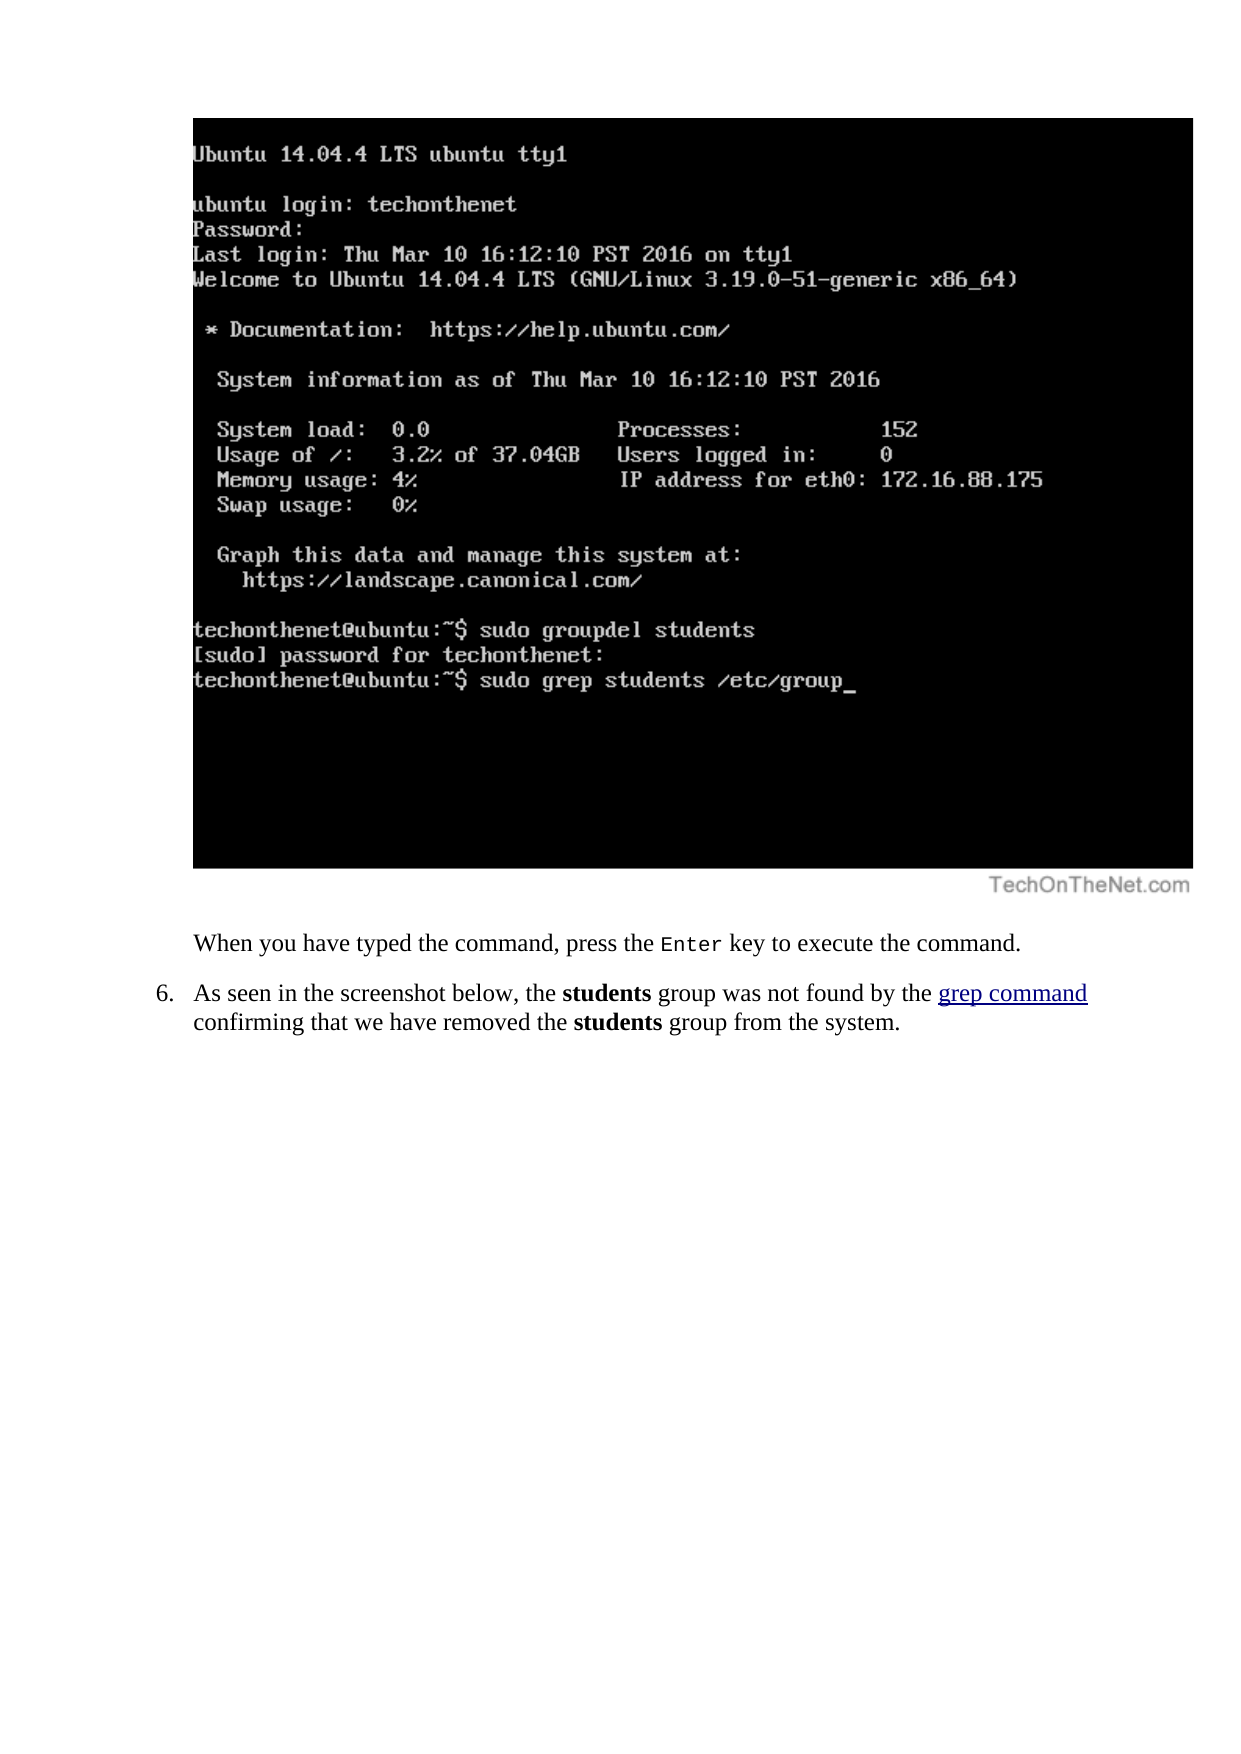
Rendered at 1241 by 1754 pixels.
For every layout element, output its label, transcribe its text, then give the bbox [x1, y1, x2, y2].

text When you have typed the command, press the Enter key to execute the command. [193, 928, 1122, 958]
list As seen in the screenshot below, the students group was not found by the grep command confirming that we have removed the students group from the system. [156, 978, 1122, 1036]
